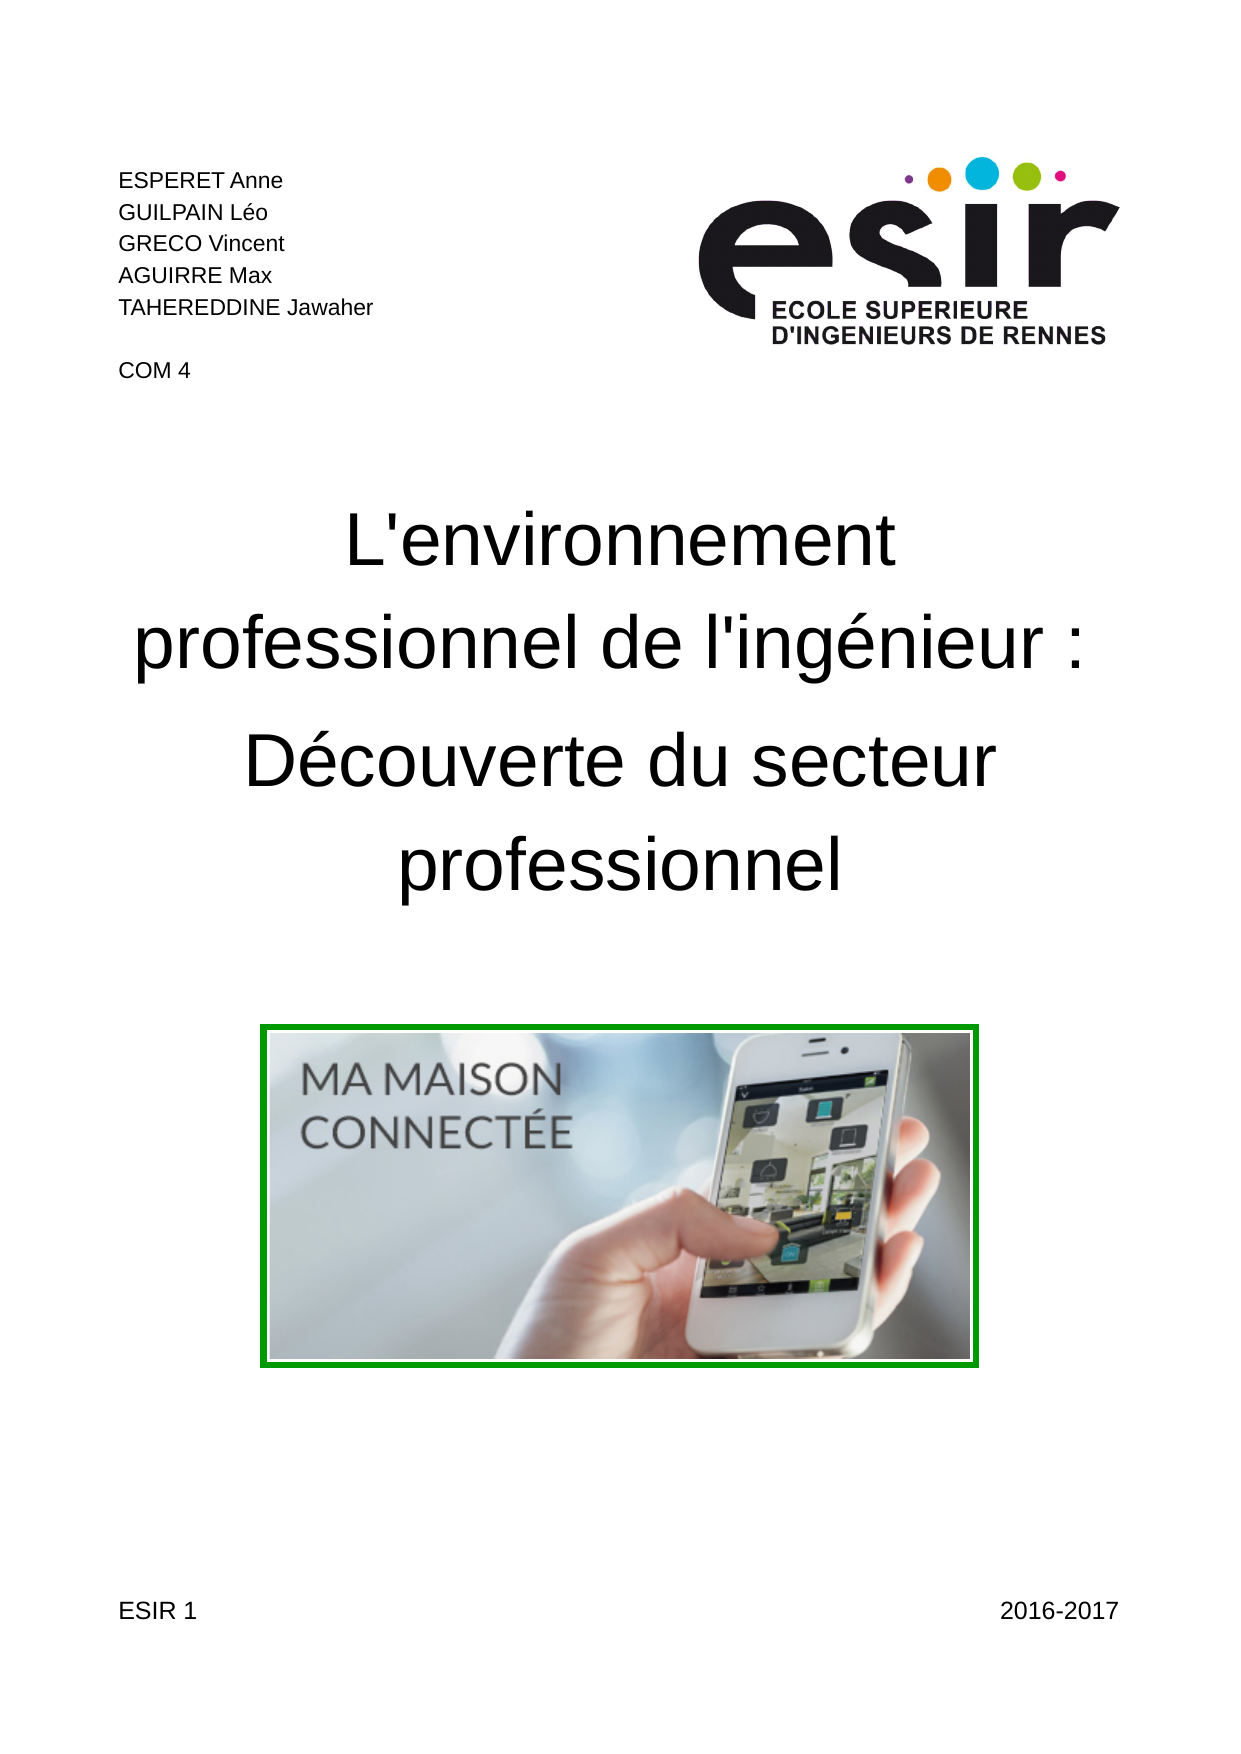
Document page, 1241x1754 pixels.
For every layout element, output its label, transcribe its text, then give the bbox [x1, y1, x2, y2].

text ESPERET Anne [118, 167, 693, 193]
text AGUIRRE Max [118, 262, 693, 288]
text Découverte du secteur professionnel [118, 716, 1122, 906]
text COM 4 [118, 357, 1122, 383]
picture [693, 151, 1128, 351]
text GUILPAIN Léo [118, 199, 693, 225]
picture [269, 1033, 970, 1359]
text TAHEREDDINE Jawaher [118, 293, 693, 320]
text GRECO Vincent [118, 230, 693, 257]
text ESIR 1 2016-2017 [118, 1596, 1122, 1624]
text L'environnement professionnel de l'ingénieur : [118, 495, 1122, 685]
